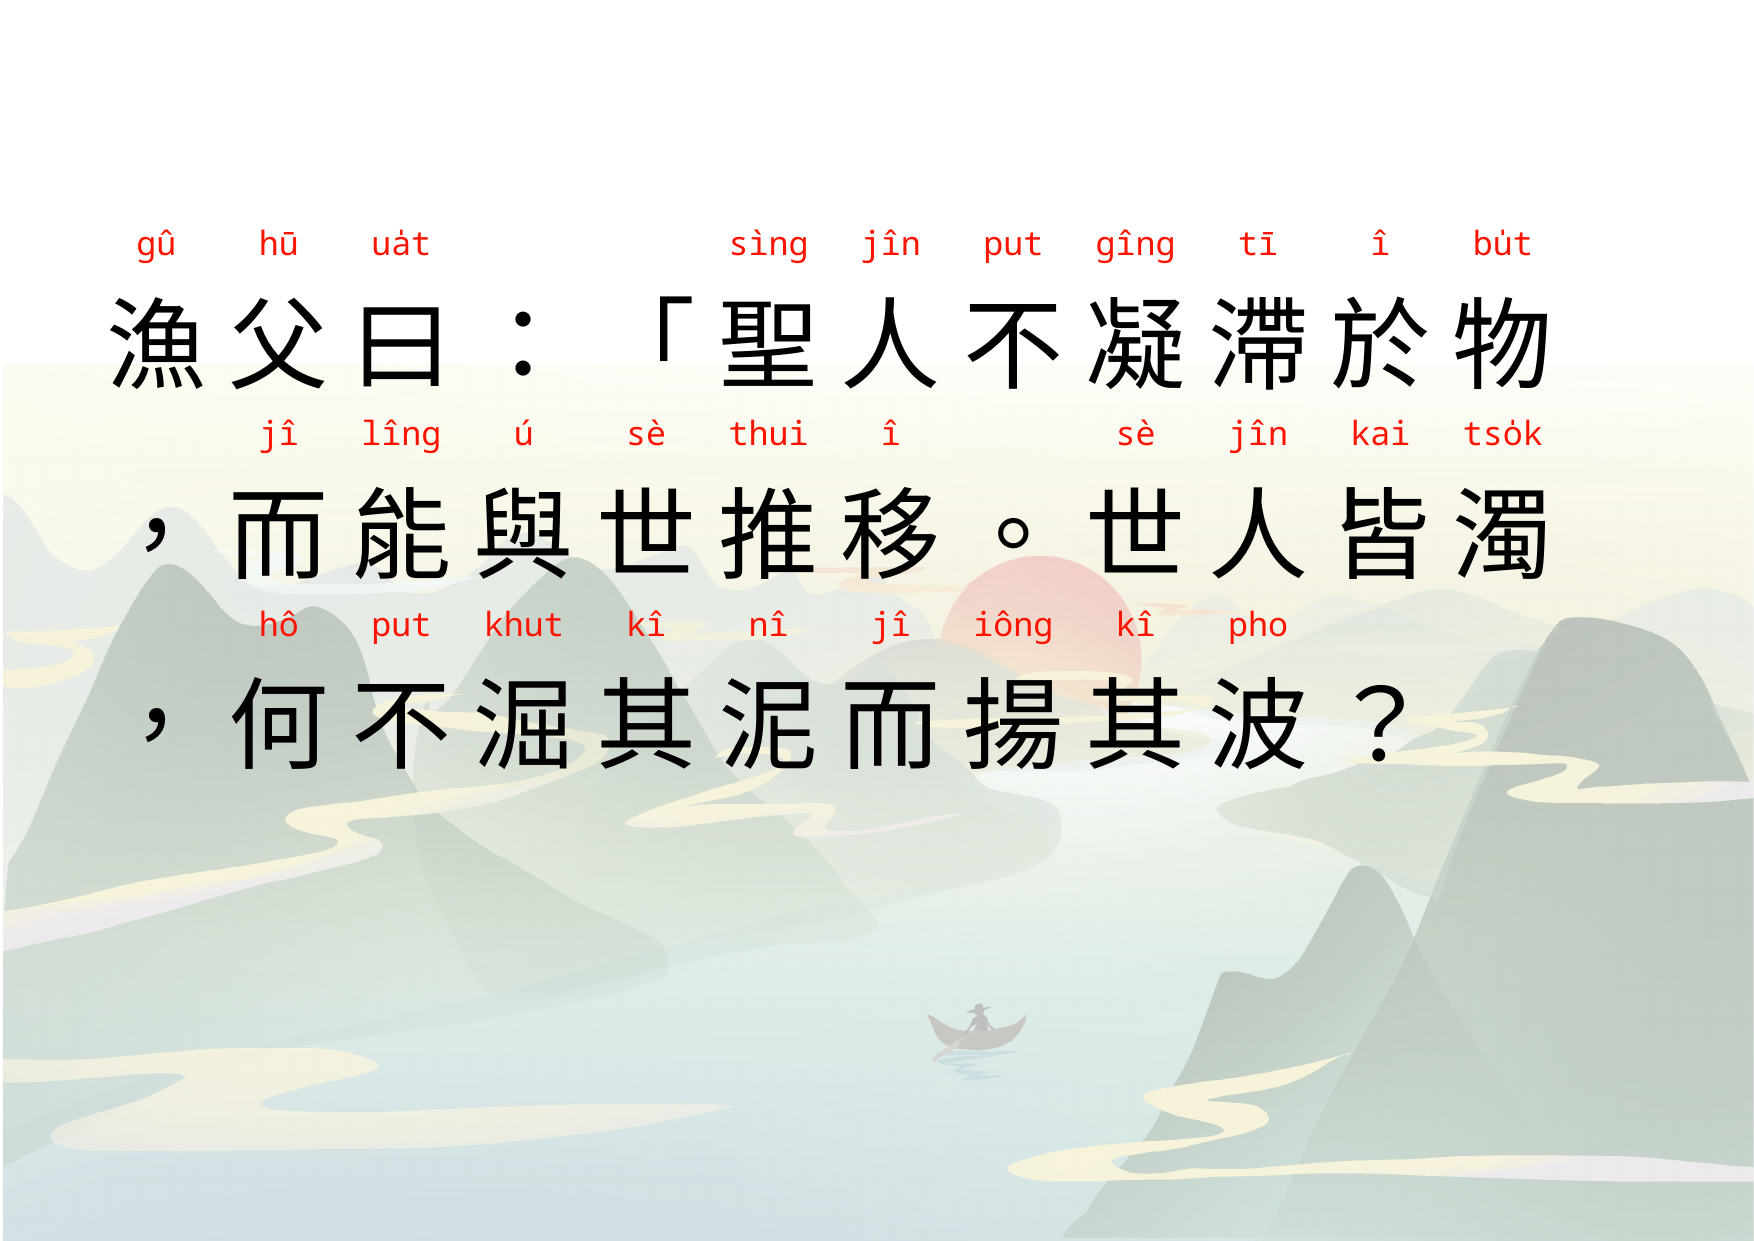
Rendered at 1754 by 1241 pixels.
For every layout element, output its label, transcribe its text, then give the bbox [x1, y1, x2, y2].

picture [371, 364, 431, 372]
text 漁gû 父hū 曰ua̍t ： 「 聖sìng 人jîn 不put 凝gîng 滯tī󠇡 於î 物bu̍t ， 而jî 能lîng 與ú 世sè 推thui 移î 。 世sè 人jîn 皆kai 濁tso̍k ， 何hô 不put 淈khut 其kî 泥nî 而jî 揚iông 其kî 波pho ？ [106, 220, 1671, 364]
picture [1151, 364, 1158, 376]
picture [2, 364, 1754, 1241]
